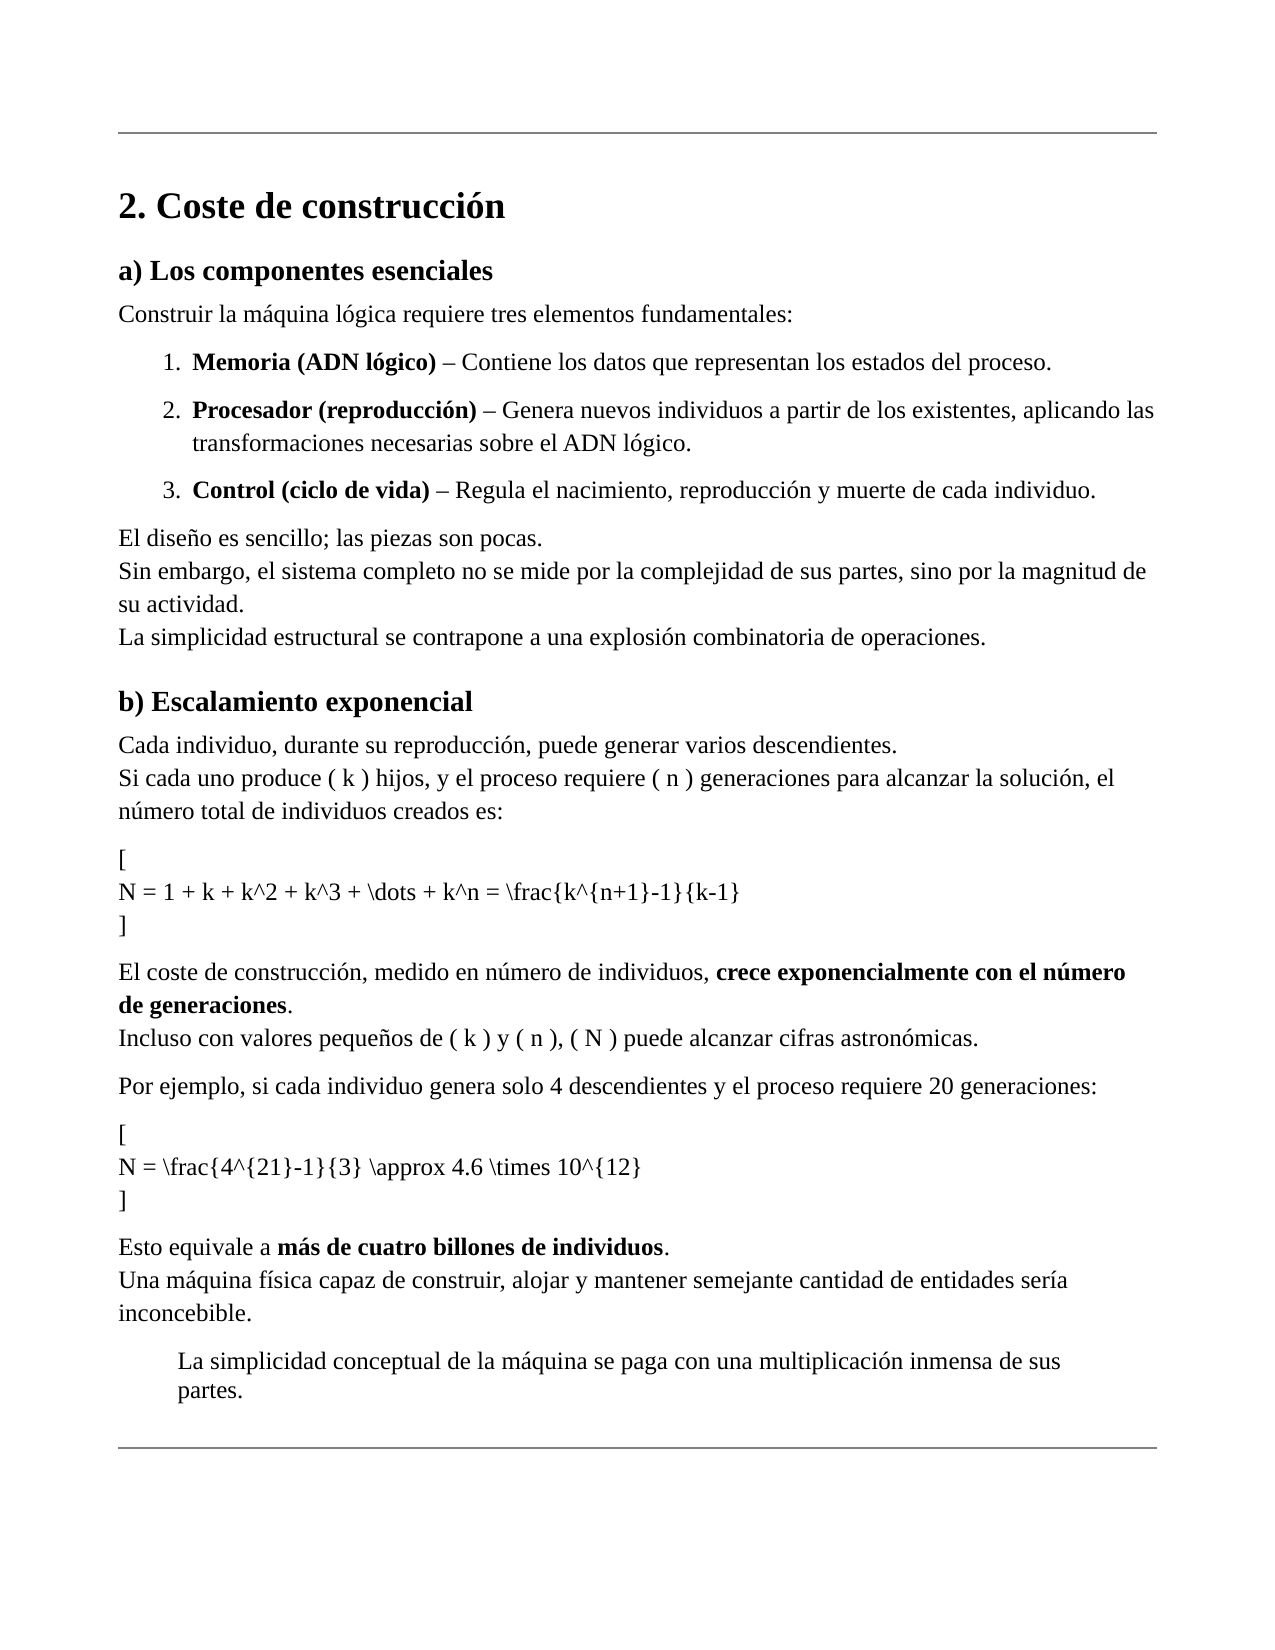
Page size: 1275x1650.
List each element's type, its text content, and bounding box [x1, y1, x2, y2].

list Control (ciclo de vida) – Regula el nacimiento, reproducción y muerte de cada individuo. [162, 475, 1157, 504]
text Por ejemplo, si cada individuo genera solo 4 descendientes y el proceso requiere 20 generaciones: [118, 1071, 1157, 1100]
text [ N = 1 + k + k^2 + k^3 + \dots + k^n = \frac{k^{n+1}-1}{k-1} ] [118, 844, 1157, 939]
list Memoria (ADN lógico) – Contiene los datos que representan los estados del proceso. [162, 347, 1157, 376]
text [ N = \frac{4^{21}-1}{3} \approx 4.6 \times 10^{12} ] [118, 1119, 1157, 1213]
subtitle b) Escalamiento exponencial [118, 684, 1157, 718]
text Cada individuo, durante su reproducción, puede generar varios descendientes. Si cada uno produce ( k ) hijos, y el proceso requiere ( n ) generaciones para alcanzar la solución, el número total de individuos creados es: [118, 730, 1157, 825]
text Esto equivale a más de cuatro billones de individuos. Una máquina física capaz de construir, alojar y mantener semejante cantidad de entidades sería inconcebible. [118, 1232, 1157, 1327]
text El diseño es sencillo; las piezas son pocas. Sin embargo, el sistema completo no se mide por la complejidad de sus partes, sino por la magnitud de su actividad. La simplicidad estructural se contrapone a una explosión combinatoria de operaciones. [118, 523, 1157, 651]
list Procesador (reproducción) – Genera nuevos individuos a partir de los existentes, aplicando las transformaciones necesarias sobre el ADN lógico. [162, 395, 1157, 456]
text La simplicidad conceptual de la máquina se paga con una multiplicación inmensa de sus partes. [177, 1346, 1098, 1403]
text El coste de construcción, medido en número de individuos, crece exponencialmente con el número de generaciones. Incluso con valores pequeños de ( k ) y ( n ), ( N ) puede alcanzar cifras astronómicas. [118, 957, 1157, 1052]
subtitle 2. Coste de construcción [118, 183, 1157, 226]
text Construir la máquina lógica requiere tres elementos fundamentales: [118, 299, 1157, 328]
subtitle a) Los componentes esenciales [118, 253, 1157, 287]
